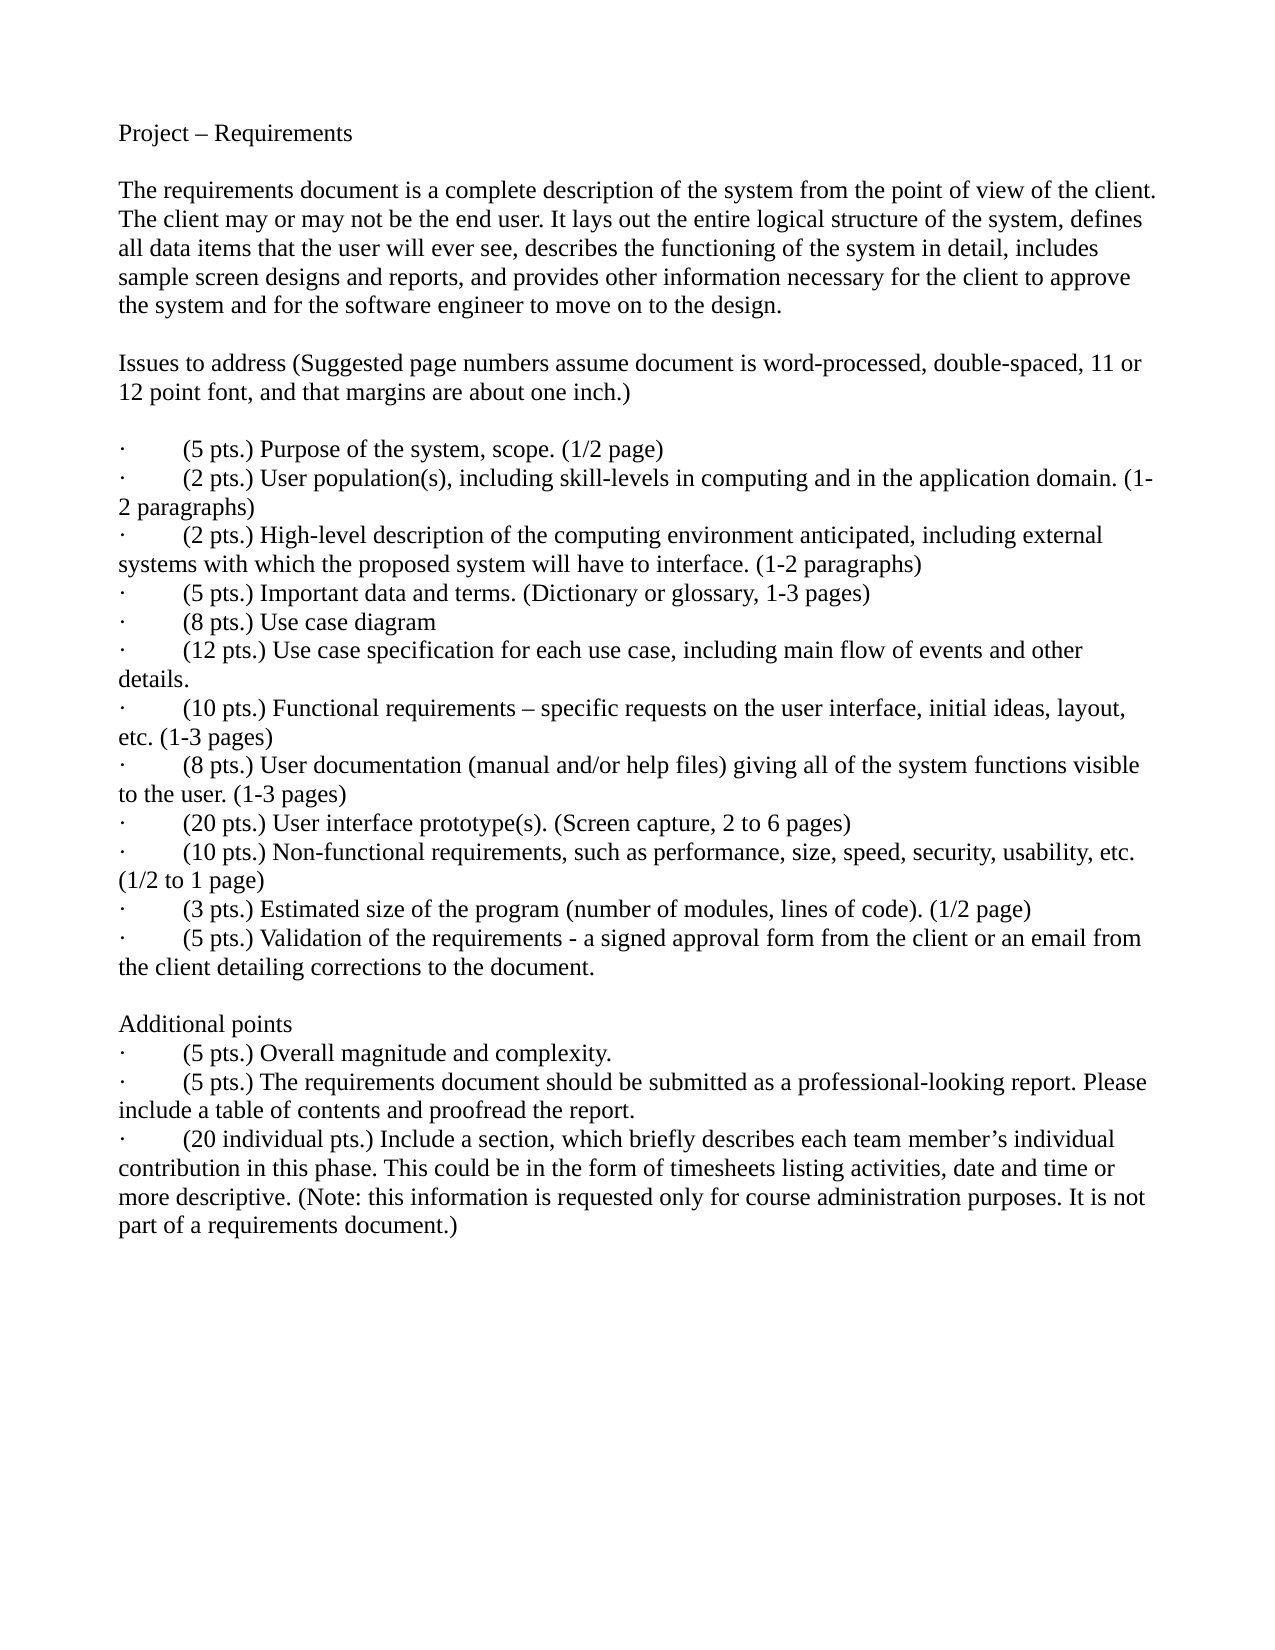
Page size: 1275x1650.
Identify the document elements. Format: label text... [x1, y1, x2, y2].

text · (8 pts.) User documentation (manual and/or help files) giving all of the system functions visible to the user. (1-3 pages) [118, 751, 1157, 808]
text · (3 pts.) Estimated size of the program (number of modules, lines of code). (1/2 page) [118, 894, 1157, 923]
text · (8 pts.) Use case diagram [118, 607, 1157, 636]
text · (5 pts.) The requirements document should be submitted as a professional-looking report. Please include a table of contents and proofread the report. [118, 1067, 1157, 1124]
text Issues to address (Suggested page numbers assume document is word-processed, double-spaced, 11 or 12 point font, and that margins are about one inch.) [118, 348, 1157, 406]
text · (12 pts.) Use case specification for each use case, including main flow of events and other details. [118, 636, 1157, 693]
text Project – Requirements [118, 118, 1157, 147]
text · (5 pts.) Validation of the requirements - a signed approval form from the client or an email from the client detailing corrections to the document. [118, 923, 1157, 981]
text · (10 pts.) Non-functional requirements, such as performance, size, speed, security, usability, etc. (1/2 to 1 page) [118, 837, 1157, 894]
text · (2 pts.) High-level description of the computing environment anticipated, including external systems with which the proposed system will have to interface. (1-2 paragraphs) [118, 521, 1157, 578]
text · (5 pts.) Purpose of the system, scope. (1/2 page) [118, 434, 1157, 463]
text · (5 pts.) Important data and terms. (Dictionary or glossary, 1-3 pages) [118, 578, 1157, 607]
text The requirements document is a complete description of the system from the point of view of the client. The client may or may not be the end user. It lays out the entire logical structure of the system, defines all data items that the user will ever see, describes the functioning of the system in detail, includes sample screen designs and reports, and provides other information necessary for the client to approve the system and for the software engineer to move on to the design. [118, 176, 1157, 319]
text · (5 pts.) Overall magnitude and complexity. [118, 1038, 1157, 1067]
text Additional points [118, 1009, 1157, 1038]
text · (2 pts.) User population(s), including skill-levels in computing and in the application domain. (1-2 paragraphs) [118, 463, 1157, 521]
text · (20 pts.) User interface prototype(s). (Screen capture, 2 to 6 pages) [118, 808, 1157, 837]
text · (10 pts.) Functional requirements – specific requests on the user interface, initial ideas, layout, etc. (1-3 pages) [118, 693, 1157, 751]
text · (20 individual pts.) Include a section, which briefly describes each team member’s individual contribution in this phase. This could be in the form of timesheets listing activities, date and time or more descriptive. (Note: this information is requested only for course administration purposes. It is not part of a requirements document.) [118, 1124, 1157, 1239]
